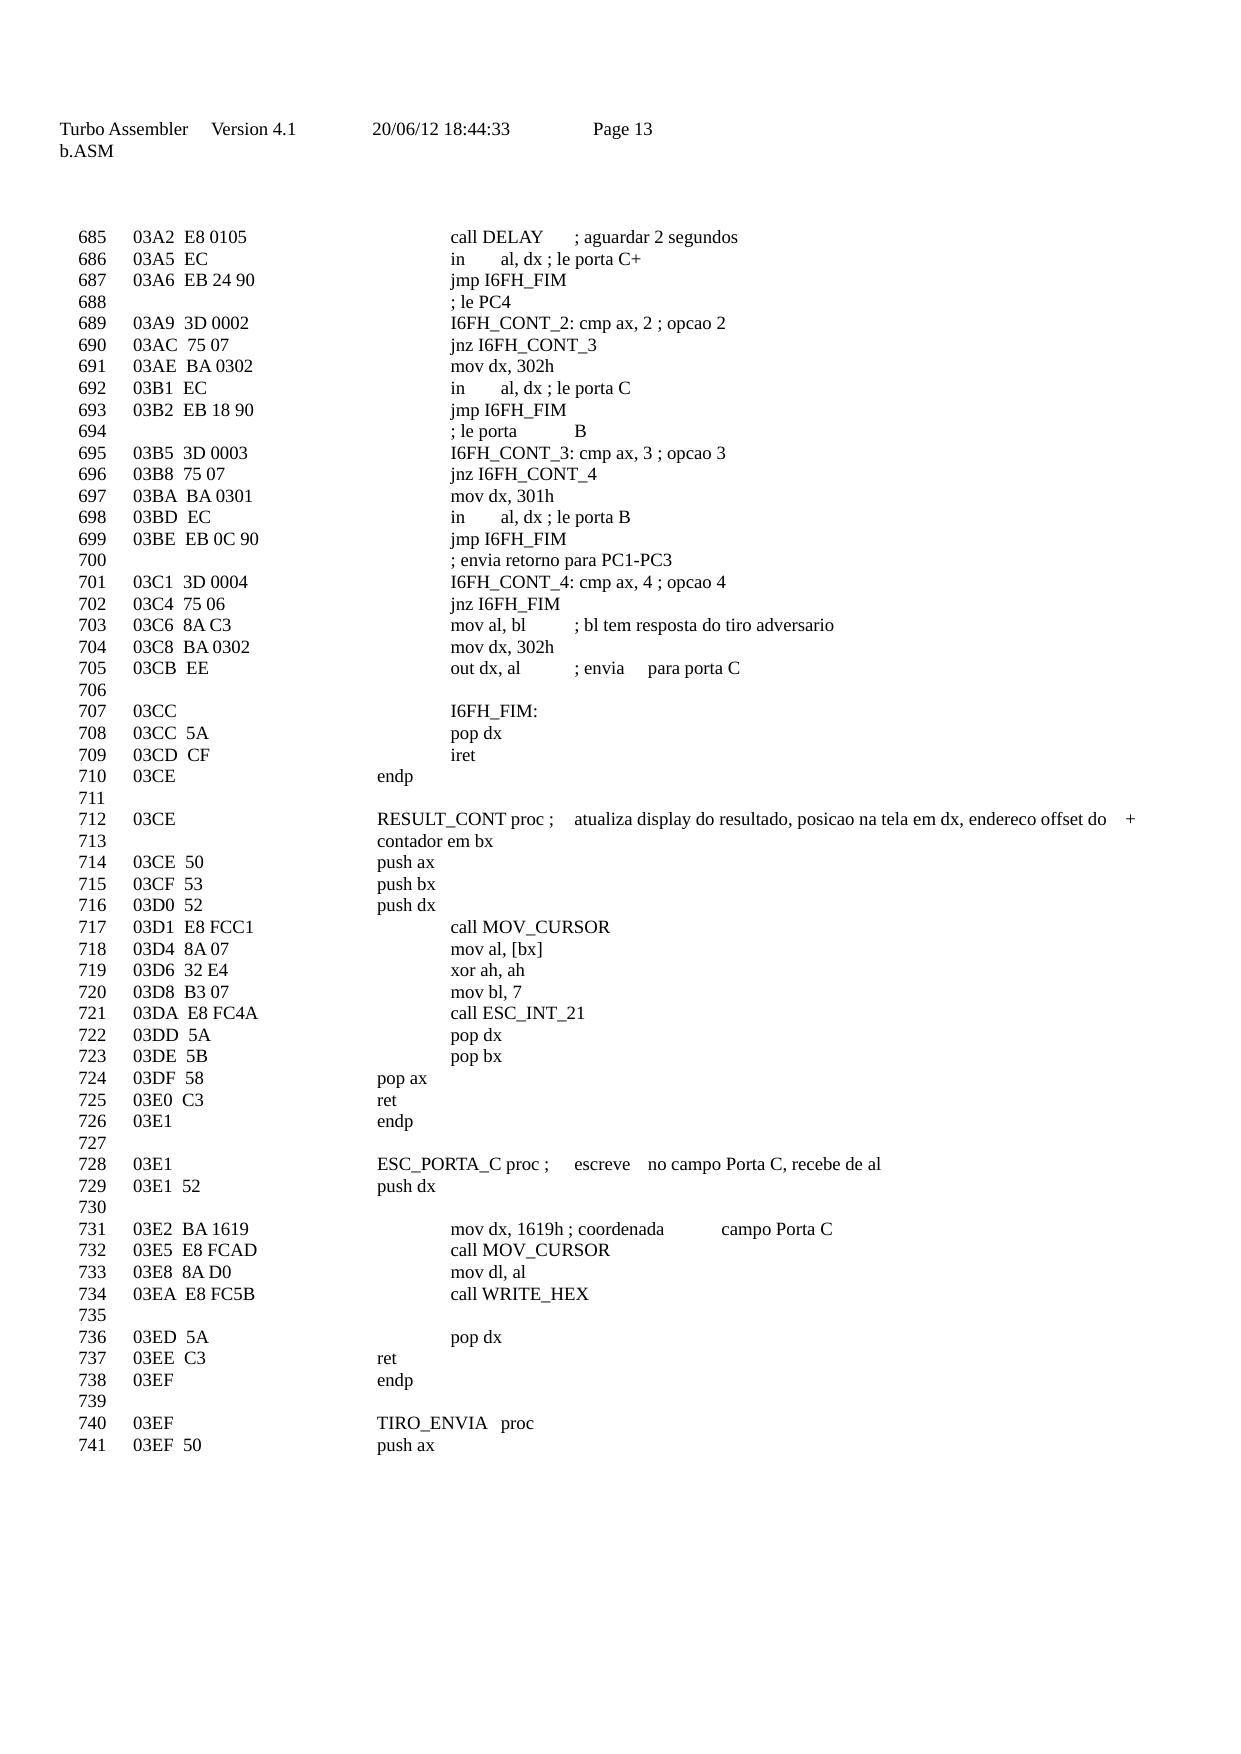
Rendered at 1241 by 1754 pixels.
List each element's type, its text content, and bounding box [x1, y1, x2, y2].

text 696 03B8 75 07 jnz I6FH_CONT_4 [59, 463, 1180, 485]
text 734 03EA E8 FC5B call WRITE_HEX [59, 1282, 1180, 1304]
text 689 03A9 3D 0002 I6FH_CONT_2: cmp ax, 2 ; opcao 2 [59, 312, 1180, 334]
text 722 03DD 5A pop dx [59, 1024, 1180, 1045]
text 700 ; envia retorno para PC1-PC3 [59, 549, 1180, 571]
text 727 [59, 1132, 1180, 1153]
text 726 03E1 endp [59, 1110, 1180, 1132]
text 699 03BE EB 0C 90 jmp I6FH_FIM [59, 528, 1180, 549]
text 720 03D8 B3 07 mov bl, 7 [59, 981, 1180, 1002]
text 730 [59, 1196, 1180, 1218]
text 707 03CC I6FH_FIM: [59, 700, 1180, 722]
text 737 03EE C3 ret [59, 1347, 1180, 1369]
text Turbo Assembler Version 4.1 20/06/12 18:44:33 Page 13 [59, 118, 1180, 140]
text 733 03E8 8A D0 mov dl, al [59, 1261, 1180, 1282]
text 724 03DF 58 pop ax [59, 1067, 1180, 1088]
text 697 03BA BA 0301 mov dx, 301h [59, 485, 1180, 506]
text 691 03AE BA 0302 mov dx, 302h [59, 355, 1180, 377]
text 708 03CC 5A pop dx [59, 722, 1180, 743]
text 687 03A6 EB 24 90 jmp I6FH_FIM [59, 269, 1180, 291]
text 695 03B5 3D 0003 I6FH_CONT_3: cmp ax, 3 ; opcao 3 [59, 442, 1180, 463]
text 729 03E1 52 push dx [59, 1175, 1180, 1196]
text 713 contador em bx [59, 830, 1180, 851]
text 736 03ED 5A pop dx [59, 1326, 1180, 1347]
text 706 [59, 679, 1180, 700]
text 709 03CD CF iret [59, 743, 1180, 765]
text 721 03DA E8 FC4A call ESC_INT_21 [59, 1002, 1180, 1024]
text b.ASM [59, 140, 1180, 161]
text 719 03D6 32 E4 xor ah, ah [59, 959, 1180, 981]
text 703 03C6 8A C3 mov al, bl ; bl tem resposta do tiro adversario [59, 614, 1180, 636]
text 712 03CE RESULT_CONT proc ; atualiza display do resultado, posicao na tela em dx, endereco offset do + [59, 808, 1180, 830]
text 714 03CE 50 push ax [59, 851, 1180, 873]
text 739 [59, 1390, 1180, 1412]
text 731 03E2 BA 1619 mov dx, 1619h ; coordenada campo Porta C [59, 1218, 1180, 1239]
text 732 03E5 E8 FCAD call MOV_CURSOR [59, 1239, 1180, 1261]
text 711 [59, 787, 1180, 808]
text 741 03EF 50 push ax [59, 1433, 1180, 1455]
text 692 03B1 EC in al, dx ; le porta C [59, 377, 1180, 398]
text 735 [59, 1304, 1180, 1326]
text 688 ; le PC4 [59, 291, 1180, 312]
text 705 03CB EE out dx, al ; envia para porta C [59, 657, 1180, 679]
text 715 03CF 53 push bx [59, 873, 1180, 894]
text 685 03A2 E8 0105 call DELAY ; aguardar 2 segundos [59, 226, 1180, 247]
text 717 03D1 E8 FCC1 call MOV_CURSOR [59, 916, 1180, 937]
text 686 03A5 EC in al, dx ; le porta C+ [59, 247, 1180, 269]
text 704 03C8 BA 0302 mov dx, 302h [59, 636, 1180, 657]
text 718 03D4 8A 07 mov al, [bx] [59, 937, 1180, 959]
text 701 03C1 3D 0004 I6FH_CONT_4: cmp ax, 4 ; opcao 4 [59, 571, 1180, 592]
text 725 03E0 C3 ret [59, 1088, 1180, 1110]
text 716 03D0 52 push dx [59, 894, 1180, 916]
text 698 03BD EC in al, dx ; le porta B [59, 506, 1180, 528]
text 710 03CE endp [59, 765, 1180, 787]
text 694 ; le porta B [59, 420, 1180, 442]
text 693 03B2 EB 18 90 jmp I6FH_FIM [59, 398, 1180, 420]
text 690 03AC 75 07 jnz I6FH_CONT_3 [59, 334, 1180, 355]
text 728 03E1 ESC_PORTA_C proc ; escreve no campo Porta C, recebe de al [59, 1153, 1180, 1175]
text 740 03EF TIRO_ENVIA proc [59, 1412, 1180, 1433]
text 738 03EF endp [59, 1369, 1180, 1390]
text 702 03C4 75 06 jnz I6FH_FIM [59, 592, 1180, 614]
text 723 03DE 5B pop bx [59, 1045, 1180, 1067]
